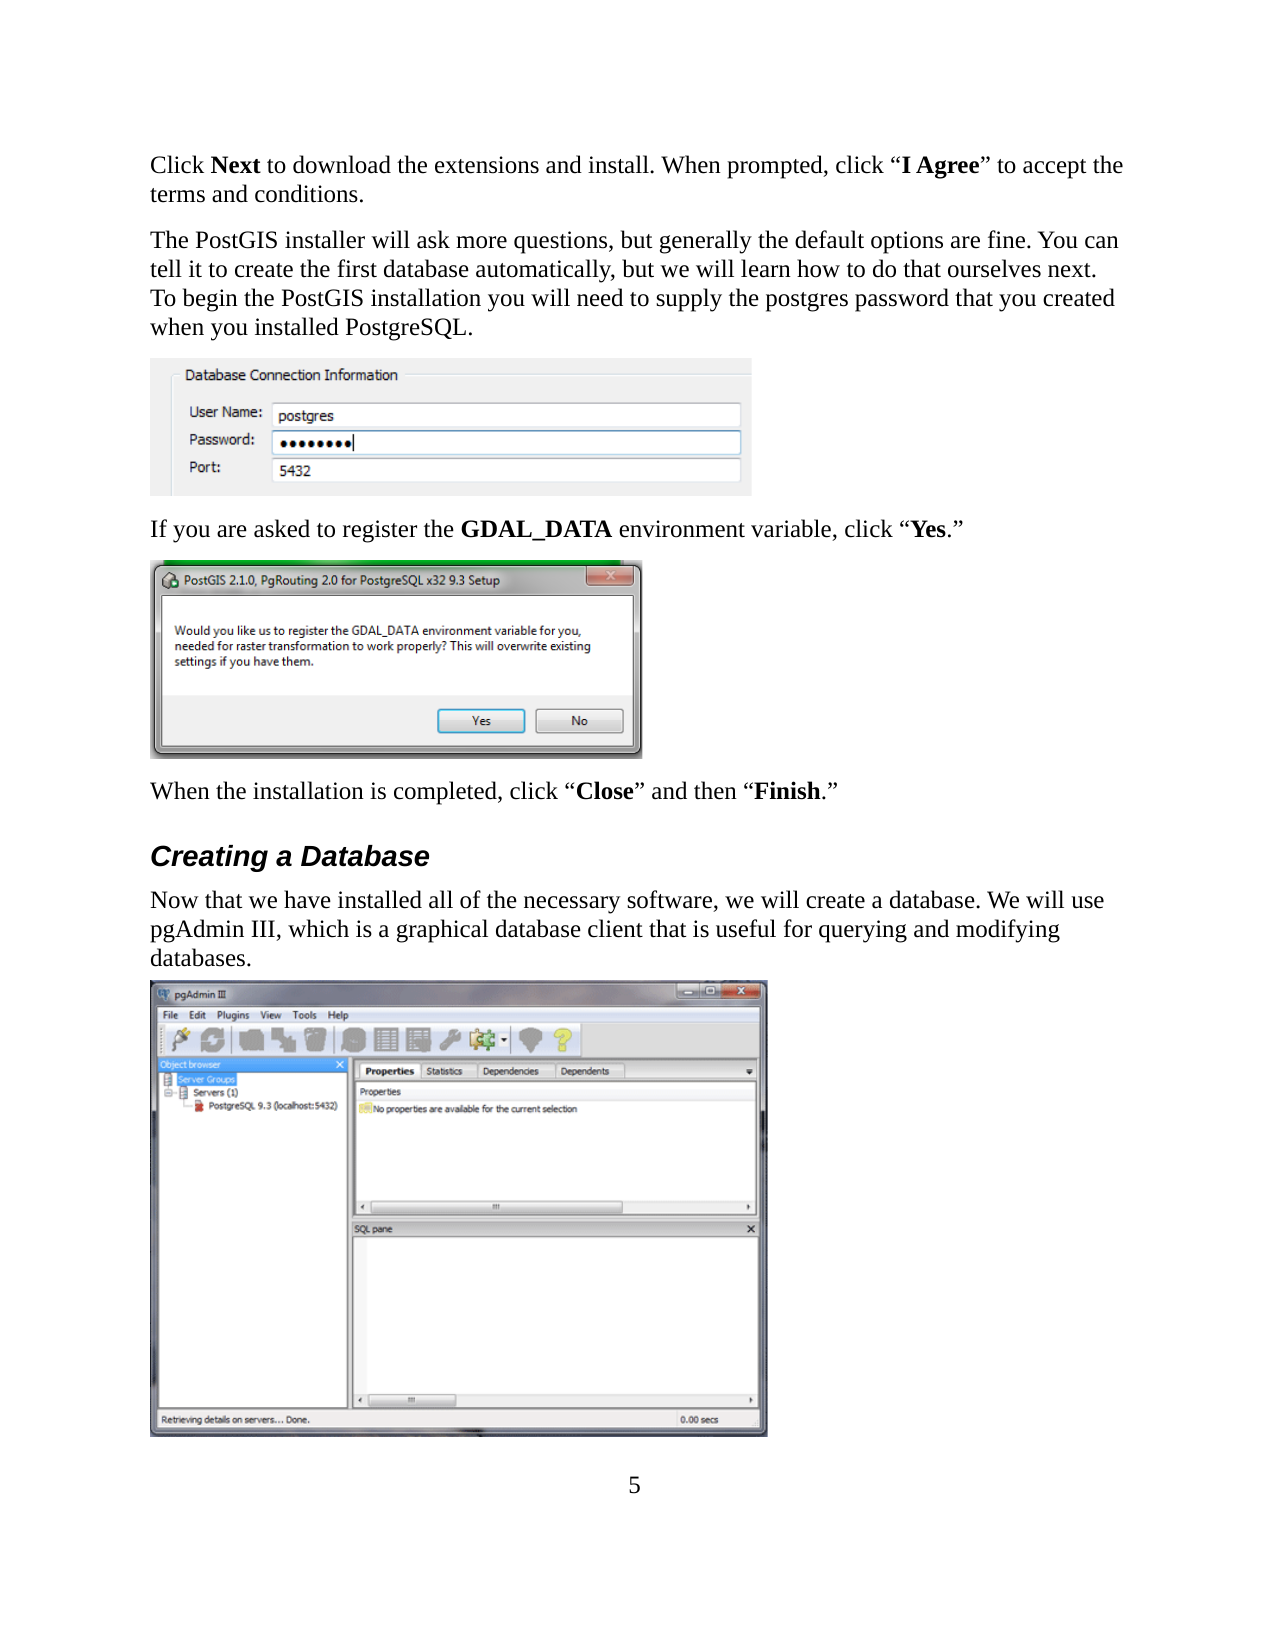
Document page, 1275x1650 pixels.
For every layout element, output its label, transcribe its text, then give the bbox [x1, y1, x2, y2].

subtitle Creating a Database [150, 839, 1125, 873]
text Now that we have installed all of the necessary software, we will create a database. We will use pgAdmin III, which is a graphical database client that is useful for querying and modifying databases. [150, 885, 1125, 971]
text Click Next to download the extensions and install. When prompted, click “I Agree” to accept the terms and conditions. [150, 150, 1125, 207]
picture [150, 358, 752, 496]
text If you are asked to register the GDAL_DATA environment variable, click “Yes.” [150, 514, 1125, 542]
picture [150, 980, 768, 1437]
text The PostGIS installer will ask more questions, but generally the default options are fine. You can tell it to create the first database automatically, but we will learn how to do that ourselves next. To begin the PostGIS installation you will need to supply the postgres password that you created when you installed PostgreSQL. [150, 225, 1125, 340]
picture [150, 560, 643, 759]
text When the installation is completed, click “Close” and then “Finish.” [150, 776, 1125, 805]
